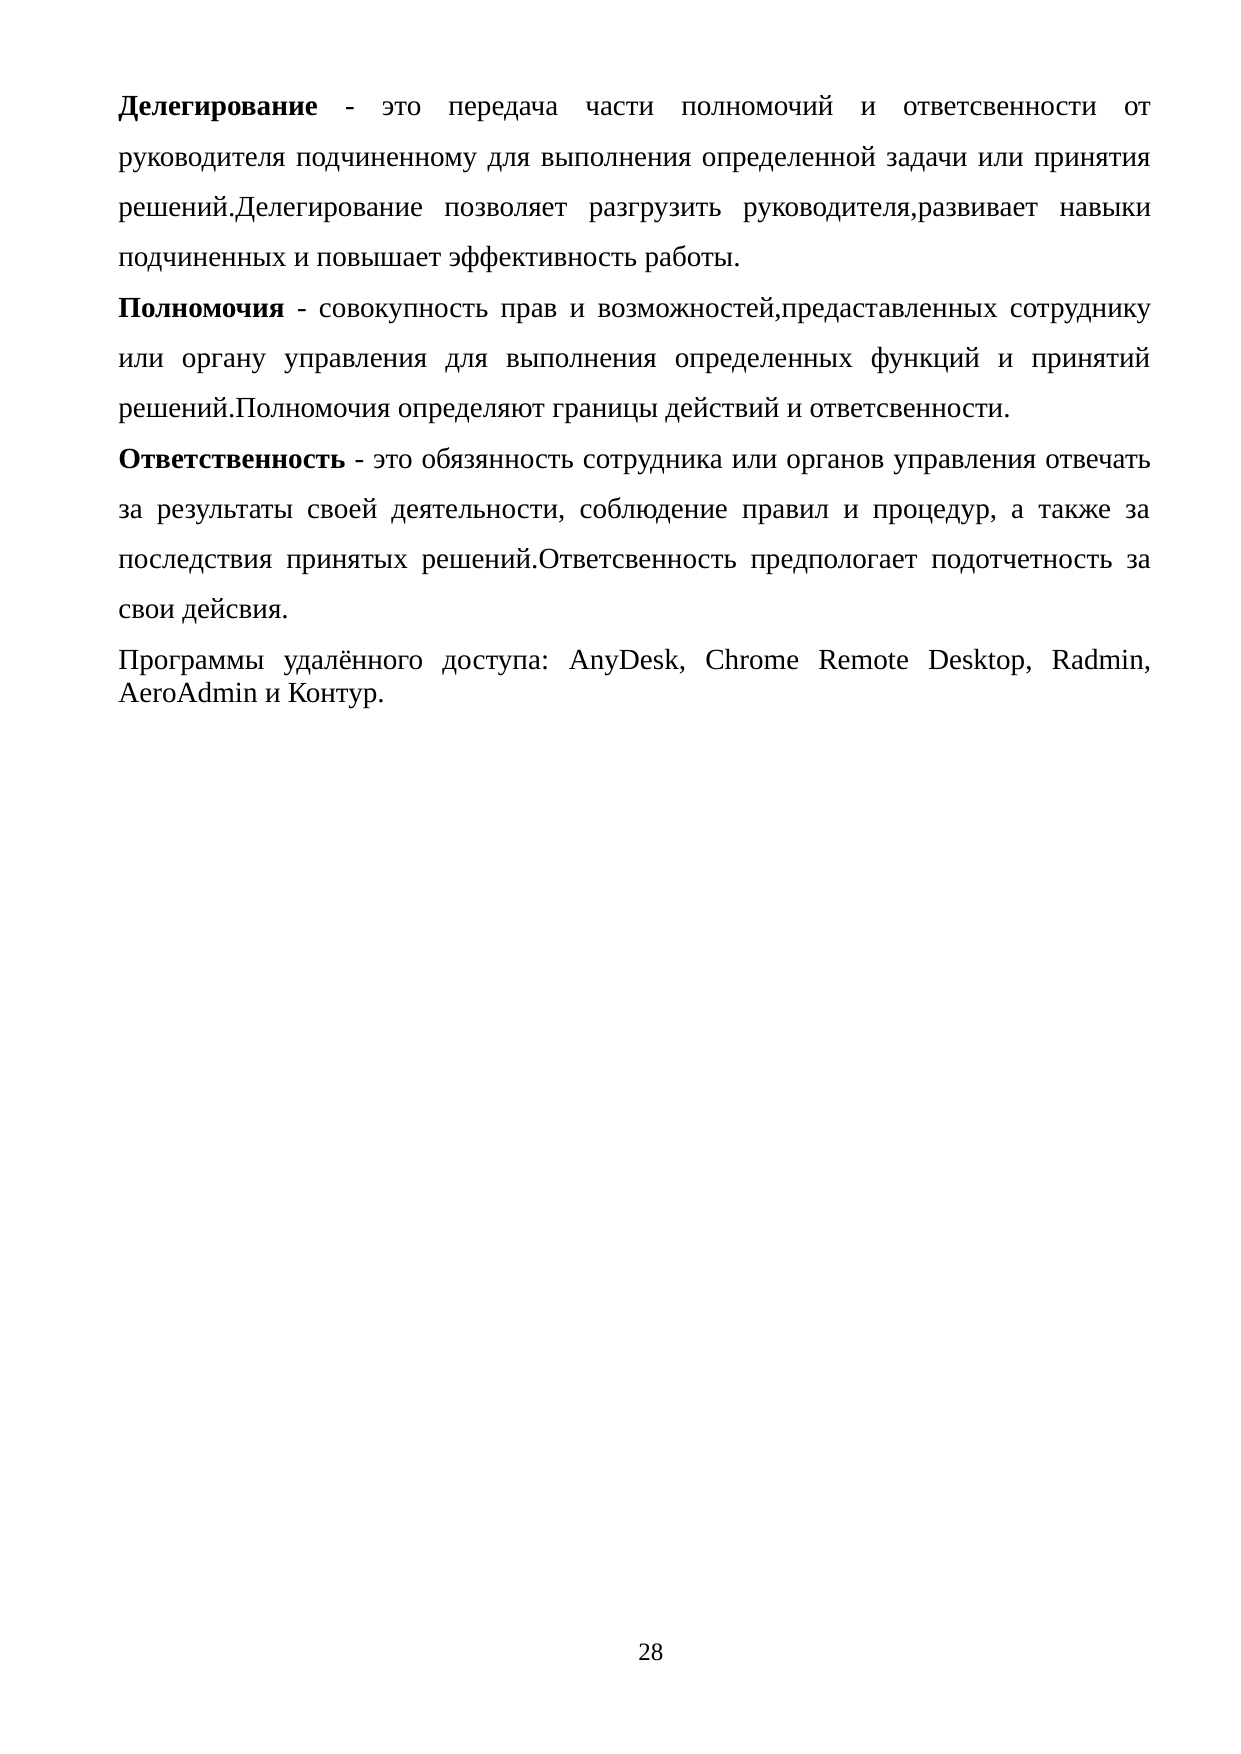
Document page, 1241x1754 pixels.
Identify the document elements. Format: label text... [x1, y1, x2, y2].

list Программы удалённого доступа: AnyDesk, Chrome Remote Desktop, Radmin, AeroAdmin и Контур. [118, 642, 1152, 709]
list Ответственность - это обязянность сотрудника или органов управления отвечать за результаты своей деятельности, соблюдение правил и процедур, а также за последствия принятых решений.Ответсвенность предпологает подотчетность за свои дейсвия. [118, 441, 1152, 625]
list Делегирование - это передача части полномочий и ответсвенности от руководителя подчиненному для выполнения определенной задачи или принятия решений.Делегирование позволяет разгрузить руководителя,развивает навыки подчиненных и повышает эффективность работы. [118, 88, 1152, 273]
list Полномочия - совокупность прав и возможностей,предаставленных сотруднику или органу управления для выполнения определенных функций и принятий решений.Полномочия определяют границы действий и ответсвенности. [118, 290, 1152, 424]
